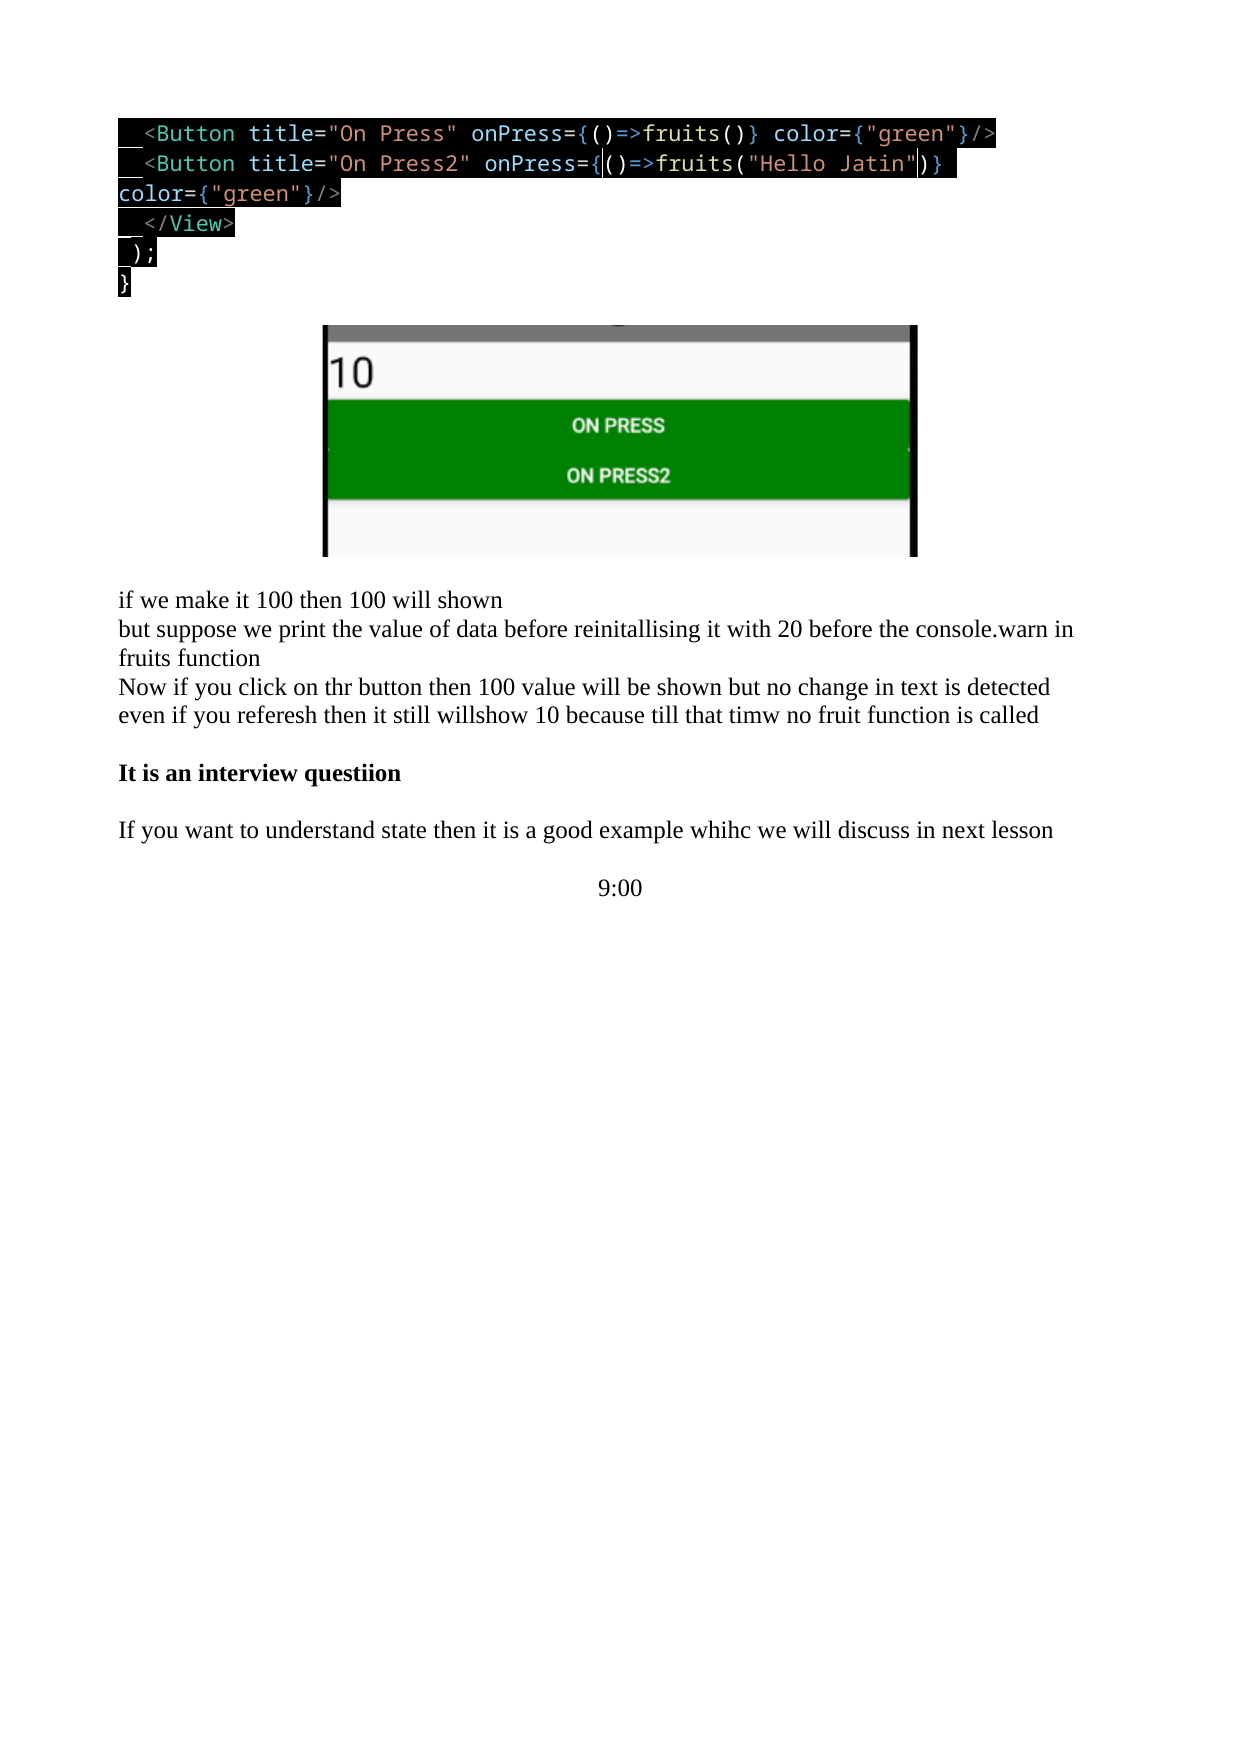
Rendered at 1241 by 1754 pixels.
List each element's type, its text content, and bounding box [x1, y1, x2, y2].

text Now if you click on thr button then 100 value will be shown but no change in text is detected [118, 672, 1122, 701]
text <Button title="On Press2" onPress={()=>fruits("Hello Jatin")} color={"green"}/> [118, 148, 1122, 207]
text even if you referesh then it still willshow 10 because till that timw no fruit function is called [118, 701, 1122, 729]
text <Button title="On Press" onPress={()=>fruits()} color={"green"}/> [118, 118, 1122, 148]
text If you want to understand state then it is a good example whihc we will discuss in next lesson [118, 816, 1122, 844]
text if we make it 100 then 100 will shown [118, 586, 1122, 614]
text </View> [118, 207, 1122, 237]
picture [322, 325, 918, 557]
text 9:00 [118, 873, 1122, 902]
text ); [118, 237, 1122, 267]
text It is an interview questiion [118, 758, 1122, 787]
text but suppose we print the value of data before reinitallising it with 20 before the console.warn in fruits function [118, 614, 1122, 672]
text } [118, 267, 1122, 297]
